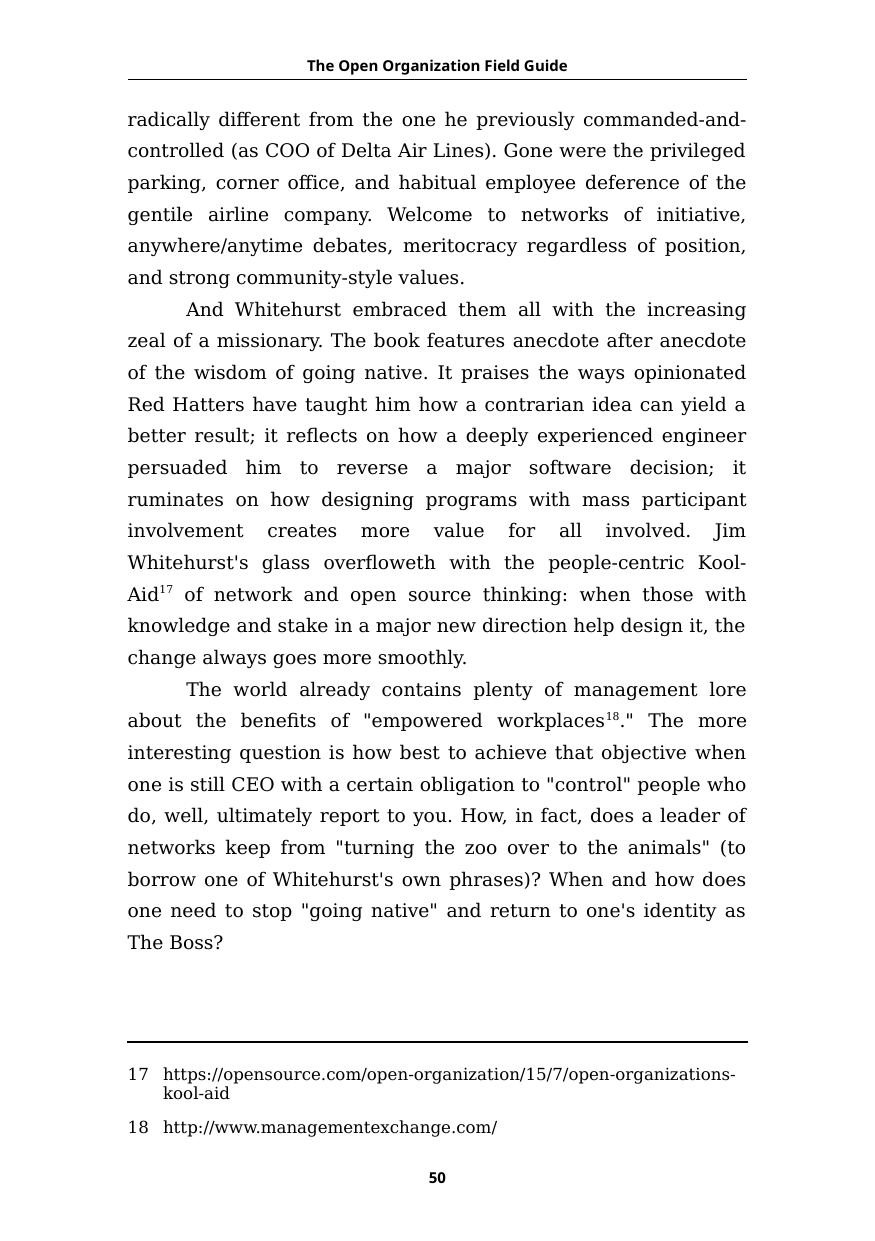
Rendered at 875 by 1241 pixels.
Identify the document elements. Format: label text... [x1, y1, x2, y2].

text http://www.managementexchange.com/ [127, 1118, 747, 1138]
text https://opensource.com/open-organization/15/7/open-organizations-kool-aid [127, 1064, 747, 1103]
text And Whitehurst embraced them all with the increasing zeal of a missionary. The book features anecdote after anecdote of the wisdom of going native. It praises the ways opinionated Red Hatters have taught him how a contrarian idea can yield a better result; it reflects on how a deeply experienced engineer persuaded him to reverse a major software decision; it ruminates on how designing programs with mass participant involvement creates more value for all involved. Jim Whitehurst's glass overfloweth with the people-centric Kool-Aid of network and open source thinking: when those with knowledge and stake in a major new direction help design it, the change always goes more smoothly. [127, 298, 747, 669]
text The world already contains plenty of management lore about the benefits of "empowered workplaces." The more interesting question is how best to achieve that objective when one is still CEO with a certain obligation to "control" people who do, well, ultimately report to you. How, in fact, does a leader of networks keep from "turning the zoo over to the animals" (to borrow one of Whitehurst's own phrases)? When and how does one need to stop "going native" and return to one's identity as The Boss? [127, 678, 747, 954]
text radically different from the one he previously commanded-and-controlled (as COO of Delta Air Lines). Gone were the privileged parking, corner office, and habitual employee deference of the gentile airline company. Welcome to networks of initiative, anywhere/anytime debates, meritocracy regardless of position, and strong community-style values. [127, 108, 747, 289]
